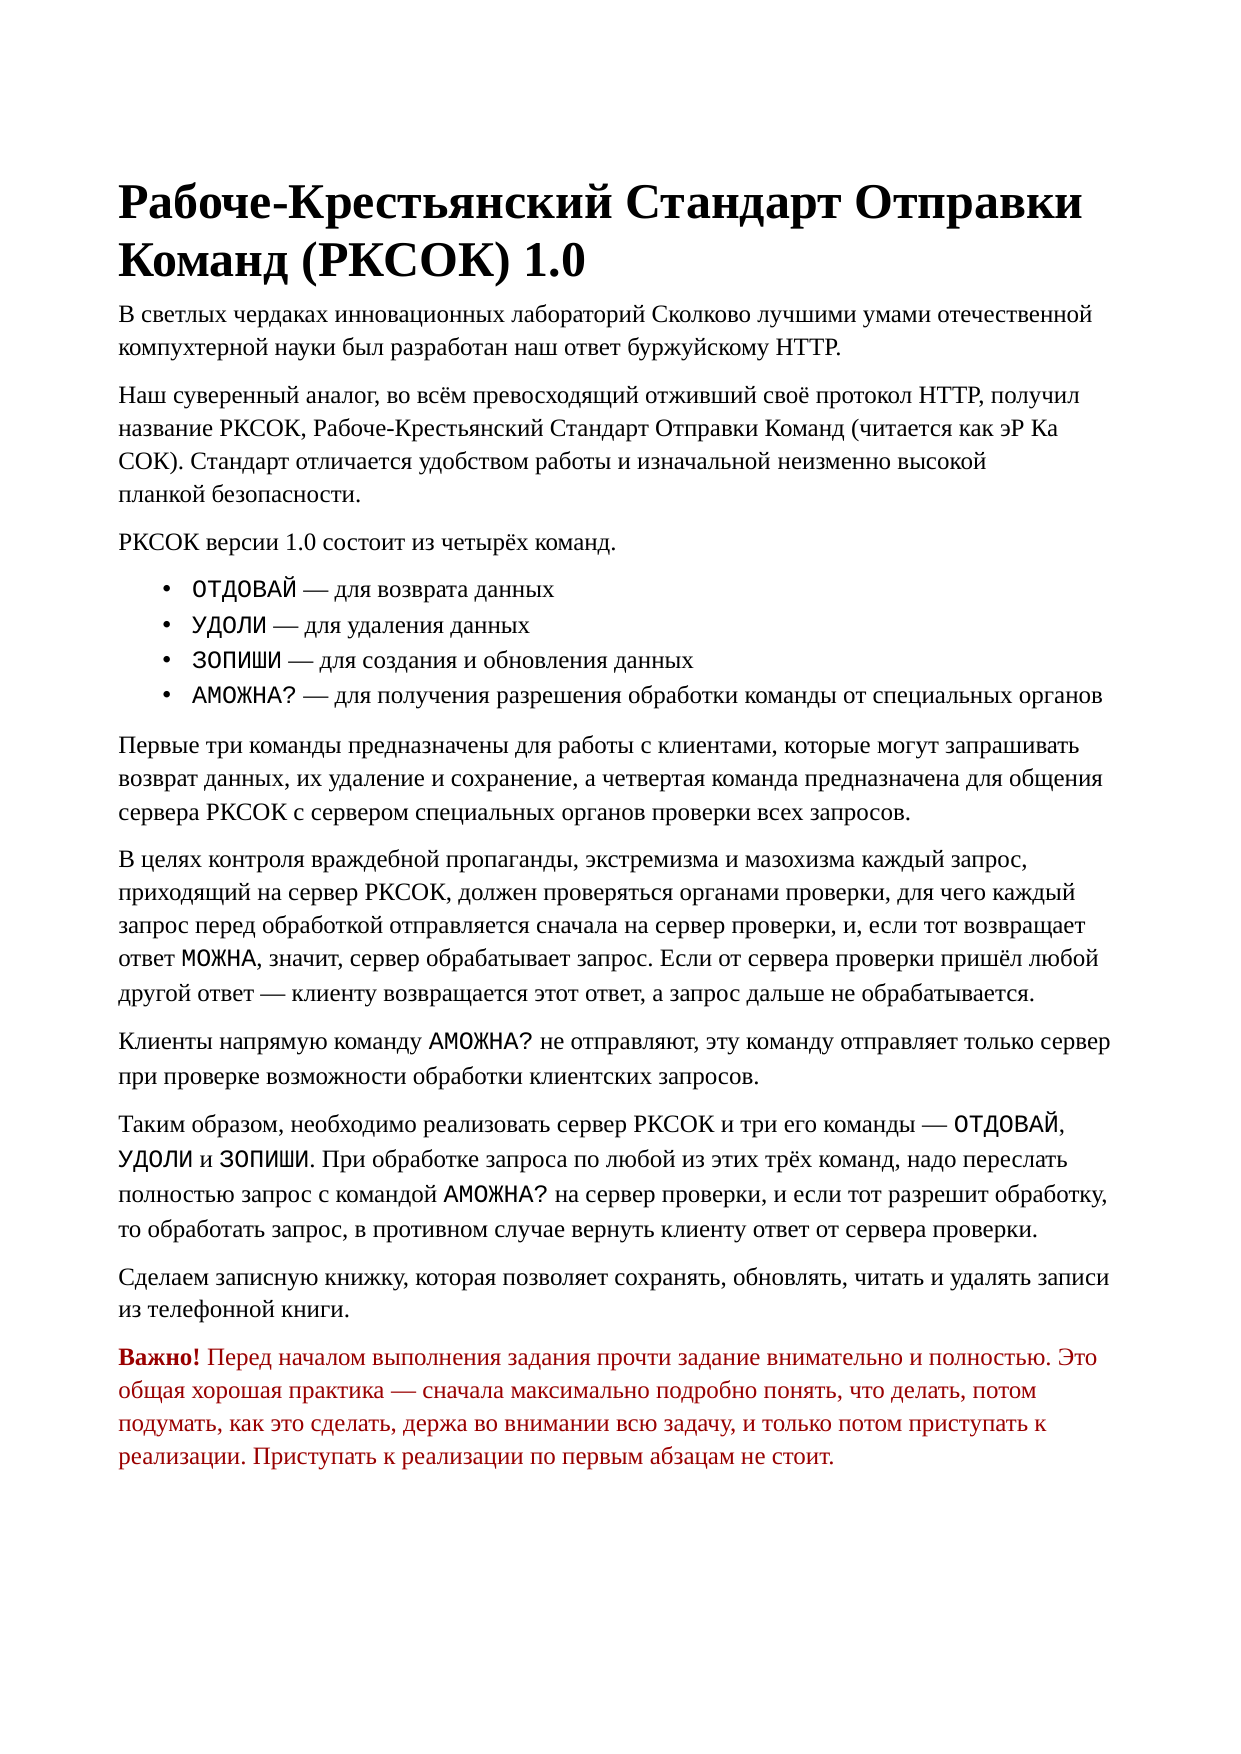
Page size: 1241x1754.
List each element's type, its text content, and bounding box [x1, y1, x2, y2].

text Наш суверенный аналог, во всём превосходящий отживший своё протокол HTTP, получил название РКСОК, Рабоче-Крестьянский Стандарт Отправки Команд (читается как эР Ка СОК). Стандарт отличается удобством работы и изначальной неизменно высокой планкой безопасности. [118, 380, 1122, 508]
text РКСОК версии 1.0 состоит из четырёх команд. [118, 527, 1122, 555]
text Таким образом, необходимо реализовать сервер РКСОК и три его команды — ОТДОВАЙ, УДОЛИ и ЗОПИШИ. При обработке запроса по любой из этих трёх команд, надо переслать полностью запрос с командой АМОЖНА? на сервер проверки, и если тот разрешит обработку, то обработать запрос, в противном случае вернуть клиенту ответ от сервера проверки. [118, 1109, 1122, 1243]
text В светлых чердаках инновационных лабораторий Сколково лучшими умами отечественной компухтерной науки был разработан наш ответ буржуйскому HTTP. [118, 299, 1122, 361]
list ЗОПИШИ — для создания и обновления данных [162, 645, 1122, 676]
text Первые три команды предназначены для работы с клиентами, которые могут запрашивать возврат данных, их удаление и сохранение, а четвертая команда предназначена для общения сервера РКСОК с сервером специальных органов проверки всех запросов. [118, 731, 1122, 825]
text В целях контроля враждебной пропаганды, экстремизма и мазохизма каждый запрос, приходящий на сервер РКСОК, должен проверяться органами проверки, для чего каждый запрос перед обработкой отправляется сначала на сервер проверки, и, если тот возвращает ответ МОЖНА, значит, сервер обрабатывает запрос. Если от сервера проверки пришёл любой другой ответ — клиенту возвращается этот ответ, а запрос дальше не обрабатывается. [118, 844, 1122, 1007]
list ОТДОВАЙ — для возврата данных [162, 574, 1122, 605]
list УДОЛИ — для удаления данных [162, 610, 1122, 641]
subtitle Рабоче-Крестьянский Стандарт Отправки Команд (РКСОК) 1.0 [118, 172, 1122, 287]
list АМОЖНА? — для получения разрешения обработки команды от специальных органов [162, 681, 1122, 711]
text Клиенты напрямую команду АМОЖНА? не отправляют, эту команду отправляет только сервер при проверке возможности обработки клиентских запросов. [118, 1026, 1122, 1090]
text Важно! Перед началом выполнения задания прочти задание внимательно и полностью. Это общая хорошая практика — сначала максимально подробно понять, что делать, потом подумать, как это сделать, держа во внимании всю задачу, и только потом приступать к реализации. Приступать к реализации по первым абзацам не стоит. [118, 1342, 1122, 1470]
text Сделаем записную книжку, которая позволяет сохранять, обновлять, читать и удалять записи из телефонной книги. [118, 1262, 1122, 1323]
